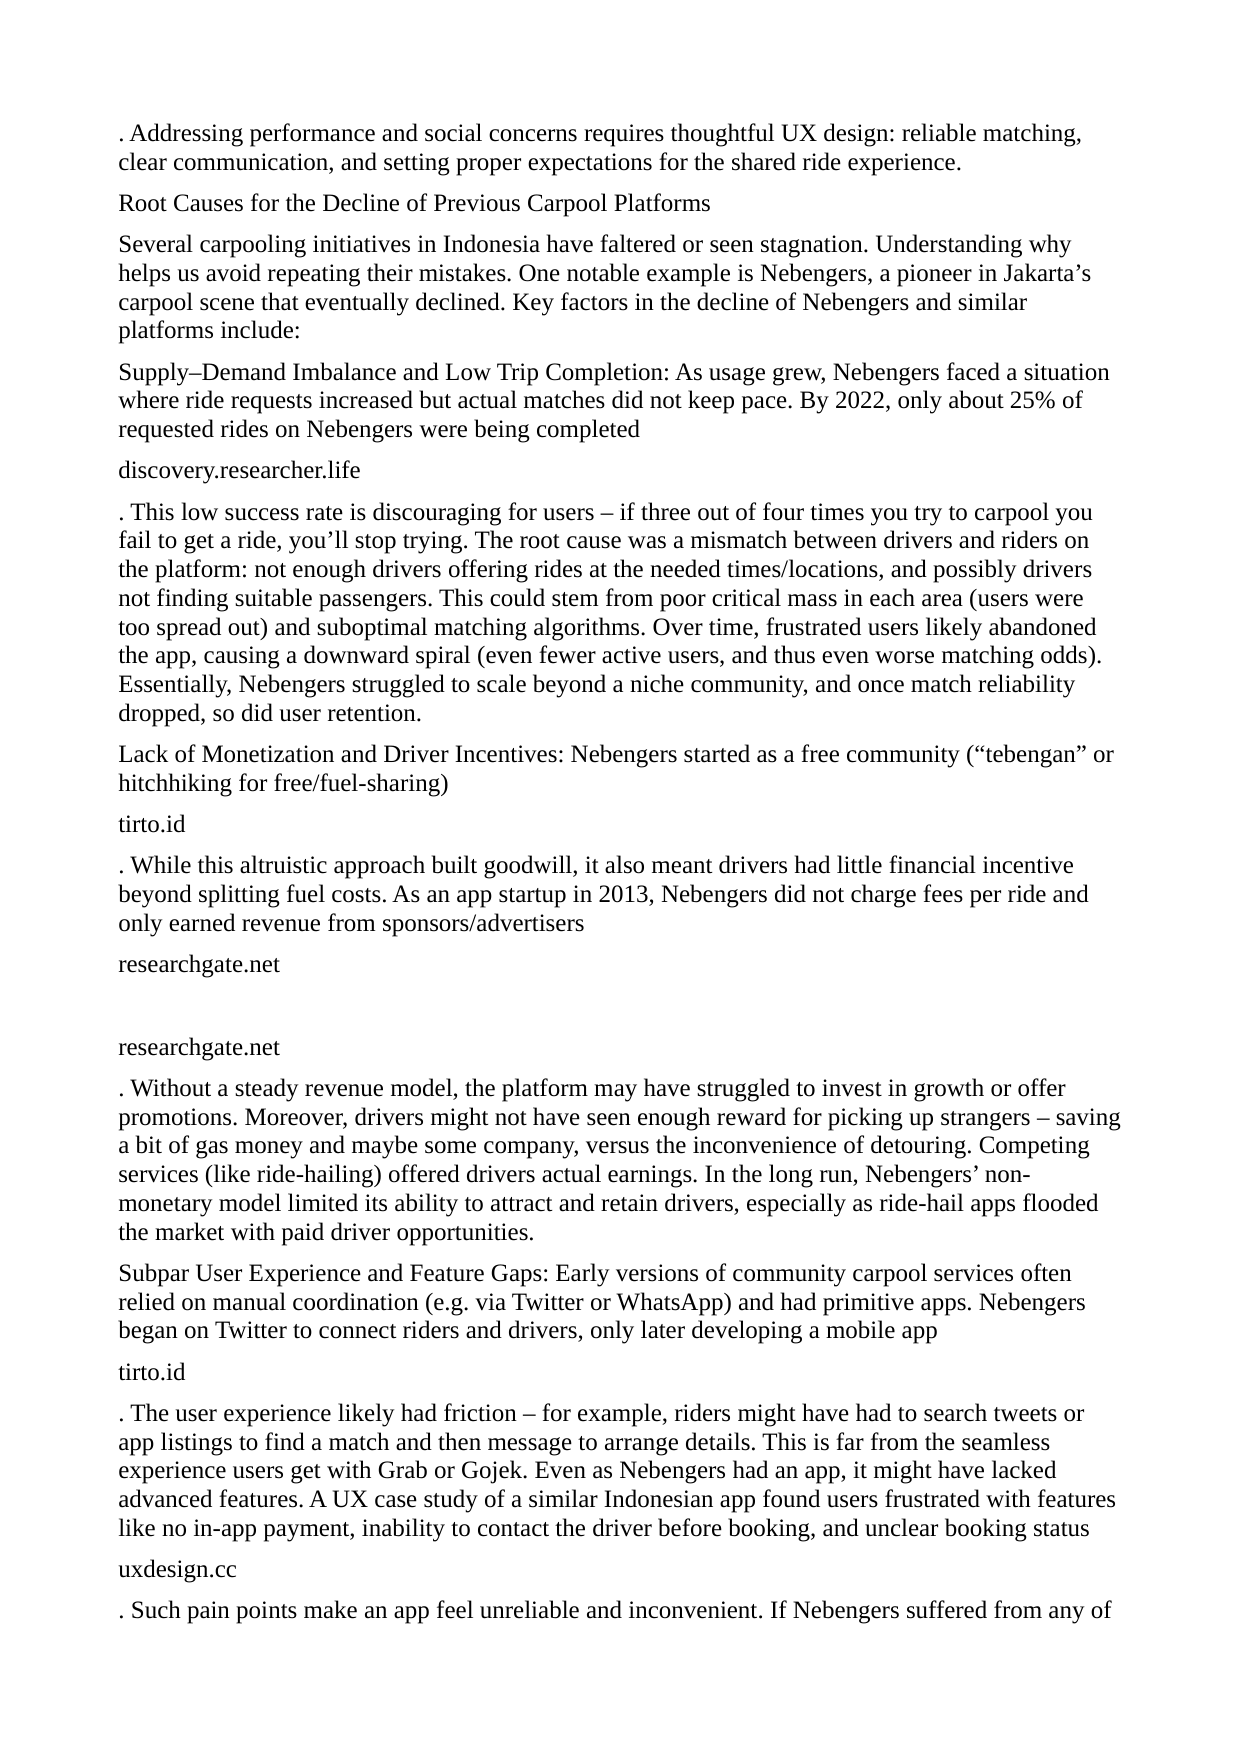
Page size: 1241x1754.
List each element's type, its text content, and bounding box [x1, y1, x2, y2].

text . Such pain points make an app feel unreliable and inconvenient. If Nebengers suffered from any of [118, 1596, 1122, 1624]
text uxdesign.cc [118, 1554, 1122, 1583]
text Supply–Demand Imbalance and Low Trip Completion: As usage grew, Nebengers faced a situation where ride requests increased but actual matches did not keep pace. By 2022, only about 25% of requested rides on Nebengers were being completed​ [118, 357, 1122, 443]
text Lack of Monetization and Driver Incentives: Nebengers started as a free community (“tebengan” or hitchhiking for free/fuel-sharing)​ [118, 739, 1122, 797]
text . Without a steady revenue model, the platform may have struggled to invest in growth or offer promotions. Moreover, drivers might not have seen enough reward for picking up strangers – saving a bit of gas money and maybe some company, versus the inconvenience of detouring. Competing services (like ride-hailing) offered drivers actual earnings. In the long run, Nebengers’ non-monetary model limited its ability to attract and retain drivers, especially as ride-hail apps flooded the market with paid driver opportunities. [118, 1073, 1122, 1246]
text ​ [118, 991, 1122, 1019]
text discovery.researcher.life [118, 456, 1122, 484]
text . Addressing performance and social concerns requires thoughtful UX design: reliable matching, clear communication, and setting proper expectations for the shared ride experience. [118, 118, 1122, 176]
text researchgate.net [118, 949, 1122, 978]
text Several carpooling initiatives in Indonesia have faltered or seen stagnation. Understanding why helps us avoid repeating their mistakes. One notable example is Nebengers, a pioneer in Jakarta’s carpool scene that eventually declined. Key factors in the decline of Nebengers and similar platforms include: [118, 229, 1122, 344]
text . While this altruistic approach built goodwill, it also meant drivers had little financial incentive beyond splitting fuel costs. As an app startup in 2013, Nebengers did not charge fees per ride and only earned revenue from sponsors/advertisers​ [118, 851, 1122, 937]
text . The user experience likely had friction – for example, riders might have had to search tweets or app listings to find a match and then message to arrange details. This is far from the seamless experience users get with Grab or Gojek. Even as Nebengers had an app, it might have lacked advanced features. A UX case study of a similar Indonesian app found users frustrated with features like no in-app payment, inability to contact the driver before booking, and unclear booking status​ [118, 1398, 1122, 1542]
text tirto.id [118, 1357, 1122, 1386]
text tirto.id [118, 809, 1122, 838]
text Subpar User Experience and Feature Gaps: Early versions of community carpool services often relied on manual coordination (e.g. via Twitter or WhatsApp) and had primitive apps. Nebengers began on Twitter to connect riders and drivers, only later developing a mobile app​ [118, 1258, 1122, 1344]
text . This low success rate is discouraging for users – if three out of four times you try to carpool you fail to get a ride, you’ll stop trying. The root cause was a mismatch between drivers and riders on the platform: not enough drivers offering rides at the needed times/locations, and possibly drivers not finding suitable passengers. This could stem from poor critical mass in each area (users were too spread out) and suboptimal matching algorithms. Over time, frustrated users likely abandoned the app, causing a downward spiral (even fewer active users, and thus even worse matching odds). Essentially, Nebengers struggled to scale beyond a niche community, and once match reliability dropped, so did user retention. [118, 497, 1122, 727]
text Root Causes for the Decline of Previous Carpool Platforms [118, 188, 1122, 217]
text researchgate.net [118, 1032, 1122, 1061]
